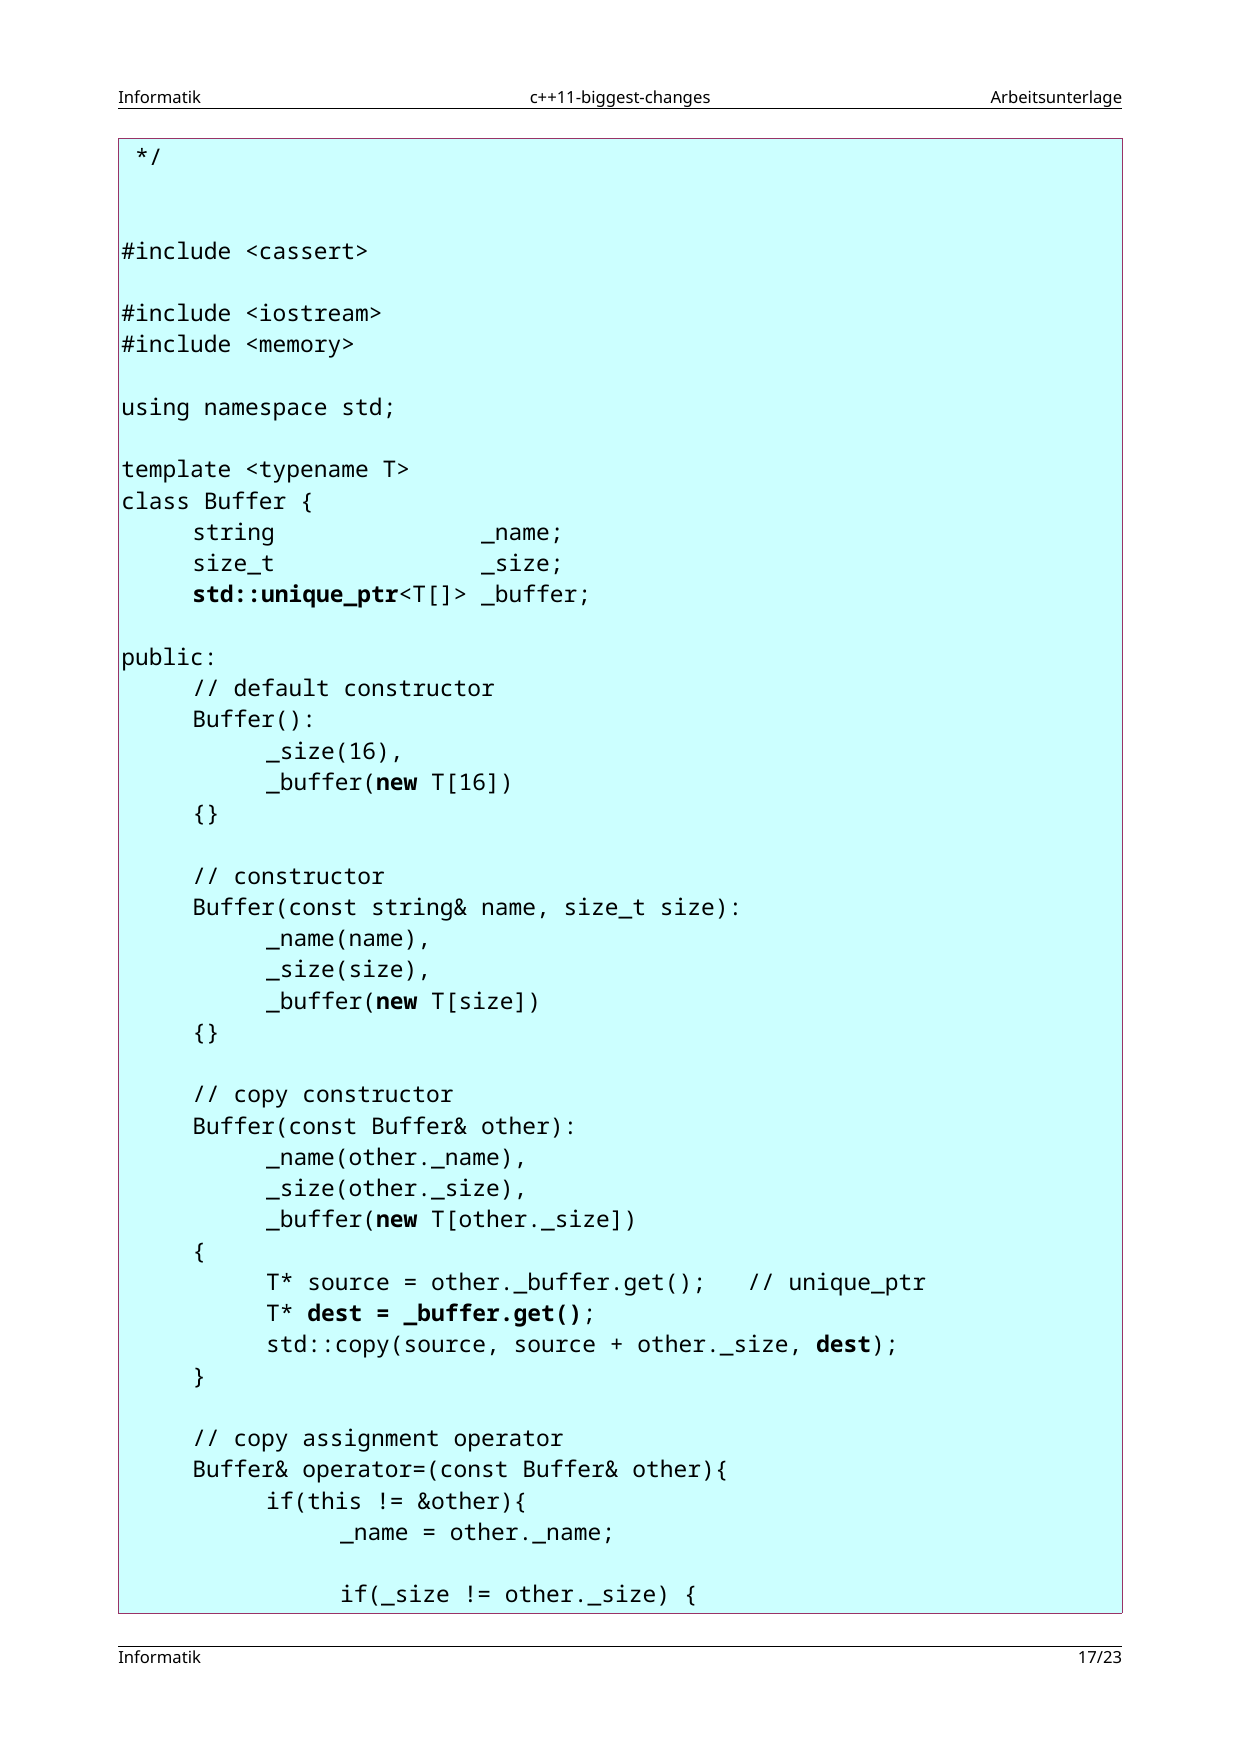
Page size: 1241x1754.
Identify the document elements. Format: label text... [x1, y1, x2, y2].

text } [119, 1357, 1122, 1388]
text // copy constructor [119, 1075, 1122, 1107]
text #include <memory> [119, 325, 1122, 357]
text if(_size != other._size) { [119, 1575, 1122, 1613]
text // default constructor [119, 669, 1122, 700]
text {} [119, 794, 1122, 825]
text { [119, 1232, 1122, 1263]
text // constructor [119, 857, 1122, 888]
text _buffer(new T[size]) [119, 982, 1122, 1013]
text string _name; [119, 513, 1122, 544]
text std::copy(source, source + other._size, dest); [119, 1325, 1122, 1357]
text _name(name), [119, 919, 1122, 950]
text Buffer(const Buffer& other): [119, 1107, 1122, 1138]
text size_t _size; [119, 544, 1122, 575]
text // copy assignment operator [119, 1419, 1122, 1450]
text Buffer(): [119, 700, 1122, 732]
text _buffer(new T[other._size]) [119, 1200, 1122, 1232]
text {} [119, 1013, 1122, 1044]
text class Buffer { [119, 482, 1122, 513]
text */ [119, 139, 1122, 169]
text _size(size), [119, 950, 1122, 982]
text if(this != &other){ [119, 1482, 1122, 1513]
text template <typename T> [119, 450, 1122, 482]
text Buffer& operator=(const Buffer& other){ [119, 1450, 1122, 1482]
text Buffer(const string& name, size_t size): [119, 888, 1122, 919]
text _name(other._name), [119, 1138, 1122, 1169]
text _buffer(new T[16]) [119, 763, 1122, 794]
text _name = other._name; [119, 1513, 1122, 1544]
text #include <cassert> [119, 232, 1122, 263]
text _size(16), [119, 732, 1122, 763]
text public: [119, 638, 1122, 669]
text std::unique_ptr<T[]> _buffer; [119, 575, 1122, 607]
text _size(other._size), [119, 1169, 1122, 1200]
text T* dest = _buffer.get(); [119, 1294, 1122, 1325]
text #include <iostream> [119, 294, 1122, 325]
text T* source = other._buffer.get(); // unique_ptr [119, 1263, 1122, 1294]
text using namespace std; [119, 388, 1122, 419]
